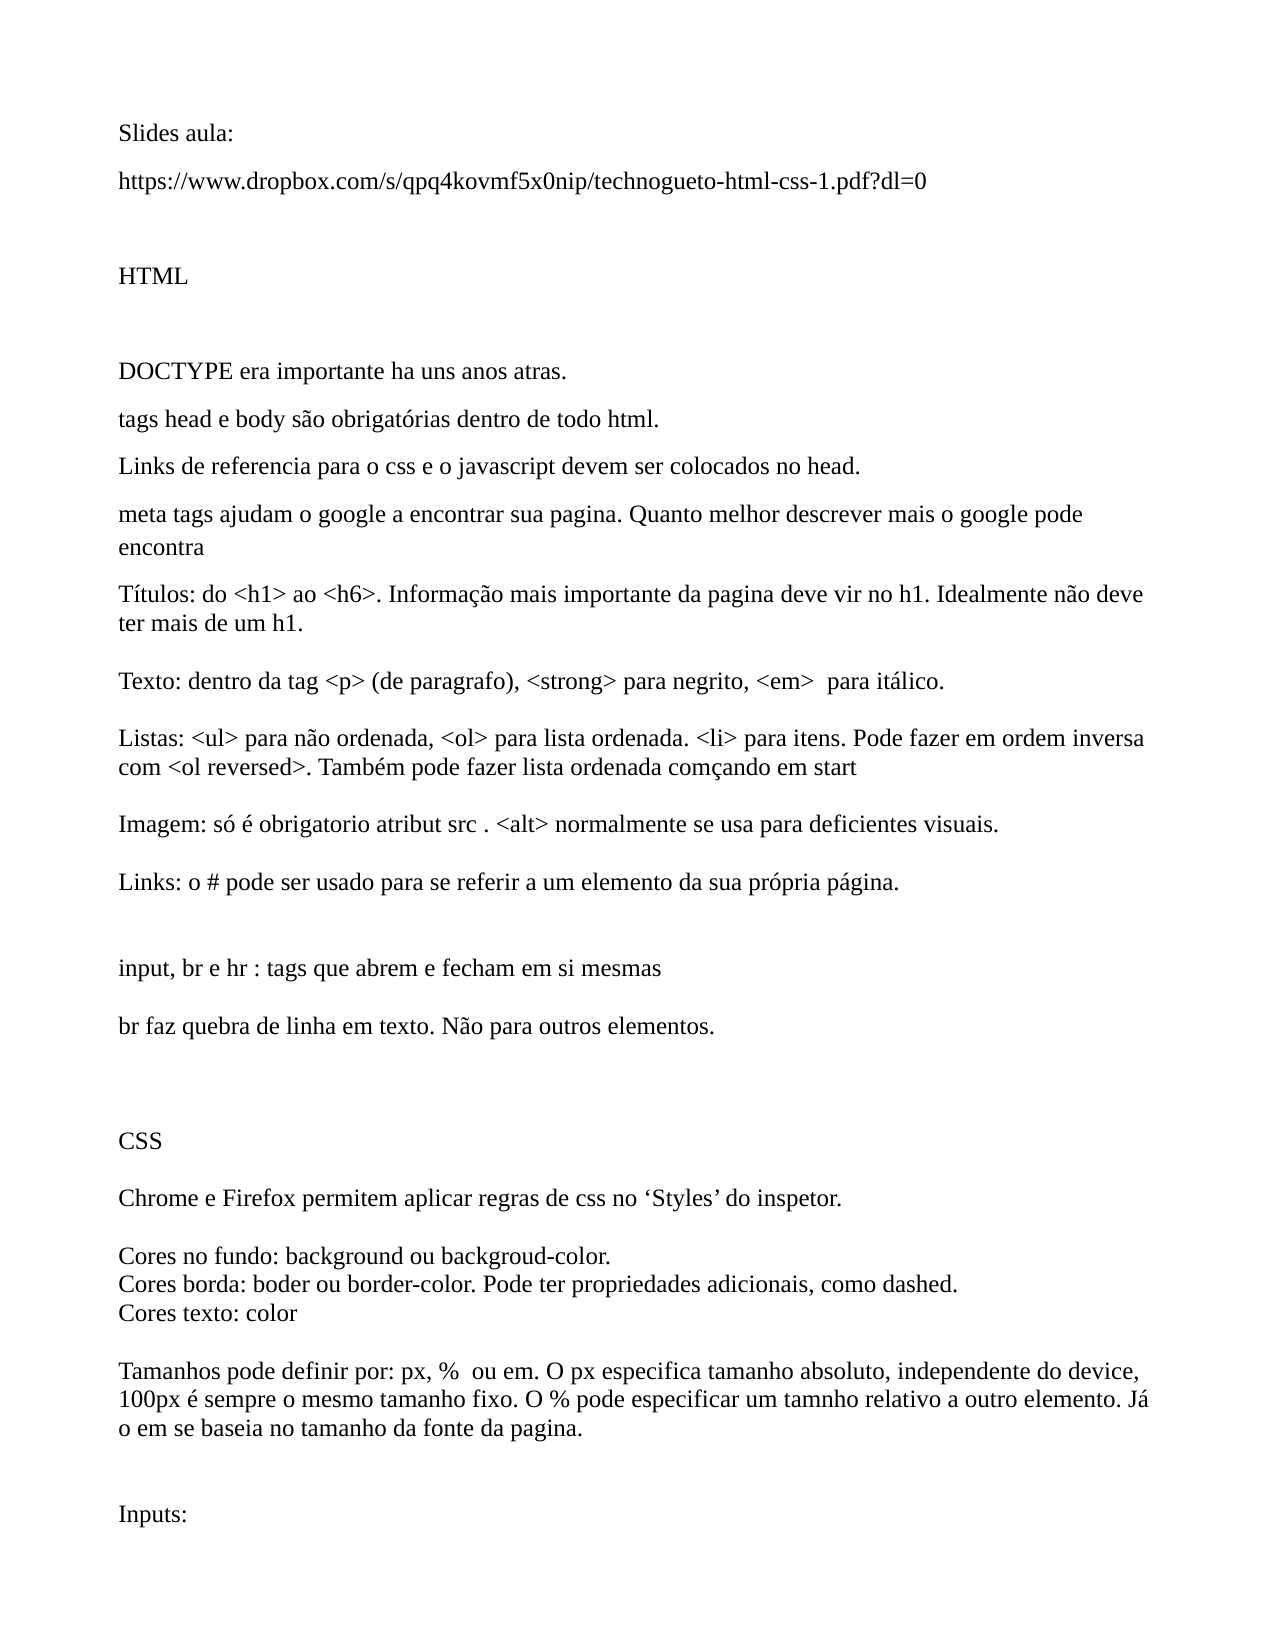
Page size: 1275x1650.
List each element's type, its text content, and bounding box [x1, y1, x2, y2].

text Tamanhos pode definir por: px, % ou em. O px especifica tamanho absoluto, independente do device, 100px é sempre o mesmo tamanho fixo. O % pode especificar um tamnho relativo a outro elemento. Já o em se baseia no tamanho da fonte da pagina. [118, 1356, 1157, 1442]
text meta tags ajudam o google a encontrar sua pagina. Quanto melhor descrever mais o google pode encontra [118, 499, 1157, 561]
text Listas: <ul> para não ordenada, <ol> para lista ordenada. <li> para itens. Pode fazer em ordem inversa com <ol reversed>. Também pode fazer lista ordenada comçando em start [118, 723, 1157, 781]
text https://www.dropbox.com/s/qpq4kovmf5x0nip/technogueto-html-css-1.pdf?dl=0 [118, 166, 1157, 194]
text br faz quebra de linha em texto. Não para outros elementos. [118, 1011, 1157, 1039]
text Slides aula: [118, 118, 1157, 147]
text Chrome e Firefox permitem aplicar regras de css no ‘Styles’ do inspetor. [118, 1183, 1157, 1212]
text Imagem: só é obrigatorio atribut src . <alt> normalmente se usa para deficientes visuais. [118, 809, 1157, 838]
text Links: o # pode ser usado para se referir a um elemento da sua própria página. [118, 867, 1157, 896]
text input, br e hr : tags que abrem e fecham em si mesmas [118, 953, 1157, 982]
text tags head e body são obrigatórias dentro de todo html. [118, 404, 1157, 432]
text CSS [118, 1126, 1157, 1154]
text Cores no fundo: background ou backgroud-color. [118, 1241, 1157, 1269]
text Cores texto: color [118, 1298, 1157, 1327]
text Inputs: [118, 1499, 1157, 1528]
text Texto: dentro da tag <p> (de paragrafo), <strong> para negrito, <em> para itálico. [118, 666, 1157, 694]
text Títulos: do <h1> ao <h6>. Informação mais importante da pagina deve vir no h1. Idealmente não deve ter mais de um h1. [118, 579, 1157, 637]
text Cores borda: boder ou border-color. Pode ter propriedades adicionais, como dashed. [118, 1269, 1157, 1298]
text Links de referencia para o css e o javascript devem ser colocados no head. [118, 451, 1157, 480]
text HTML [118, 261, 1157, 290]
text DOCTYPE era importante ha uns anos atras. [118, 356, 1157, 385]
